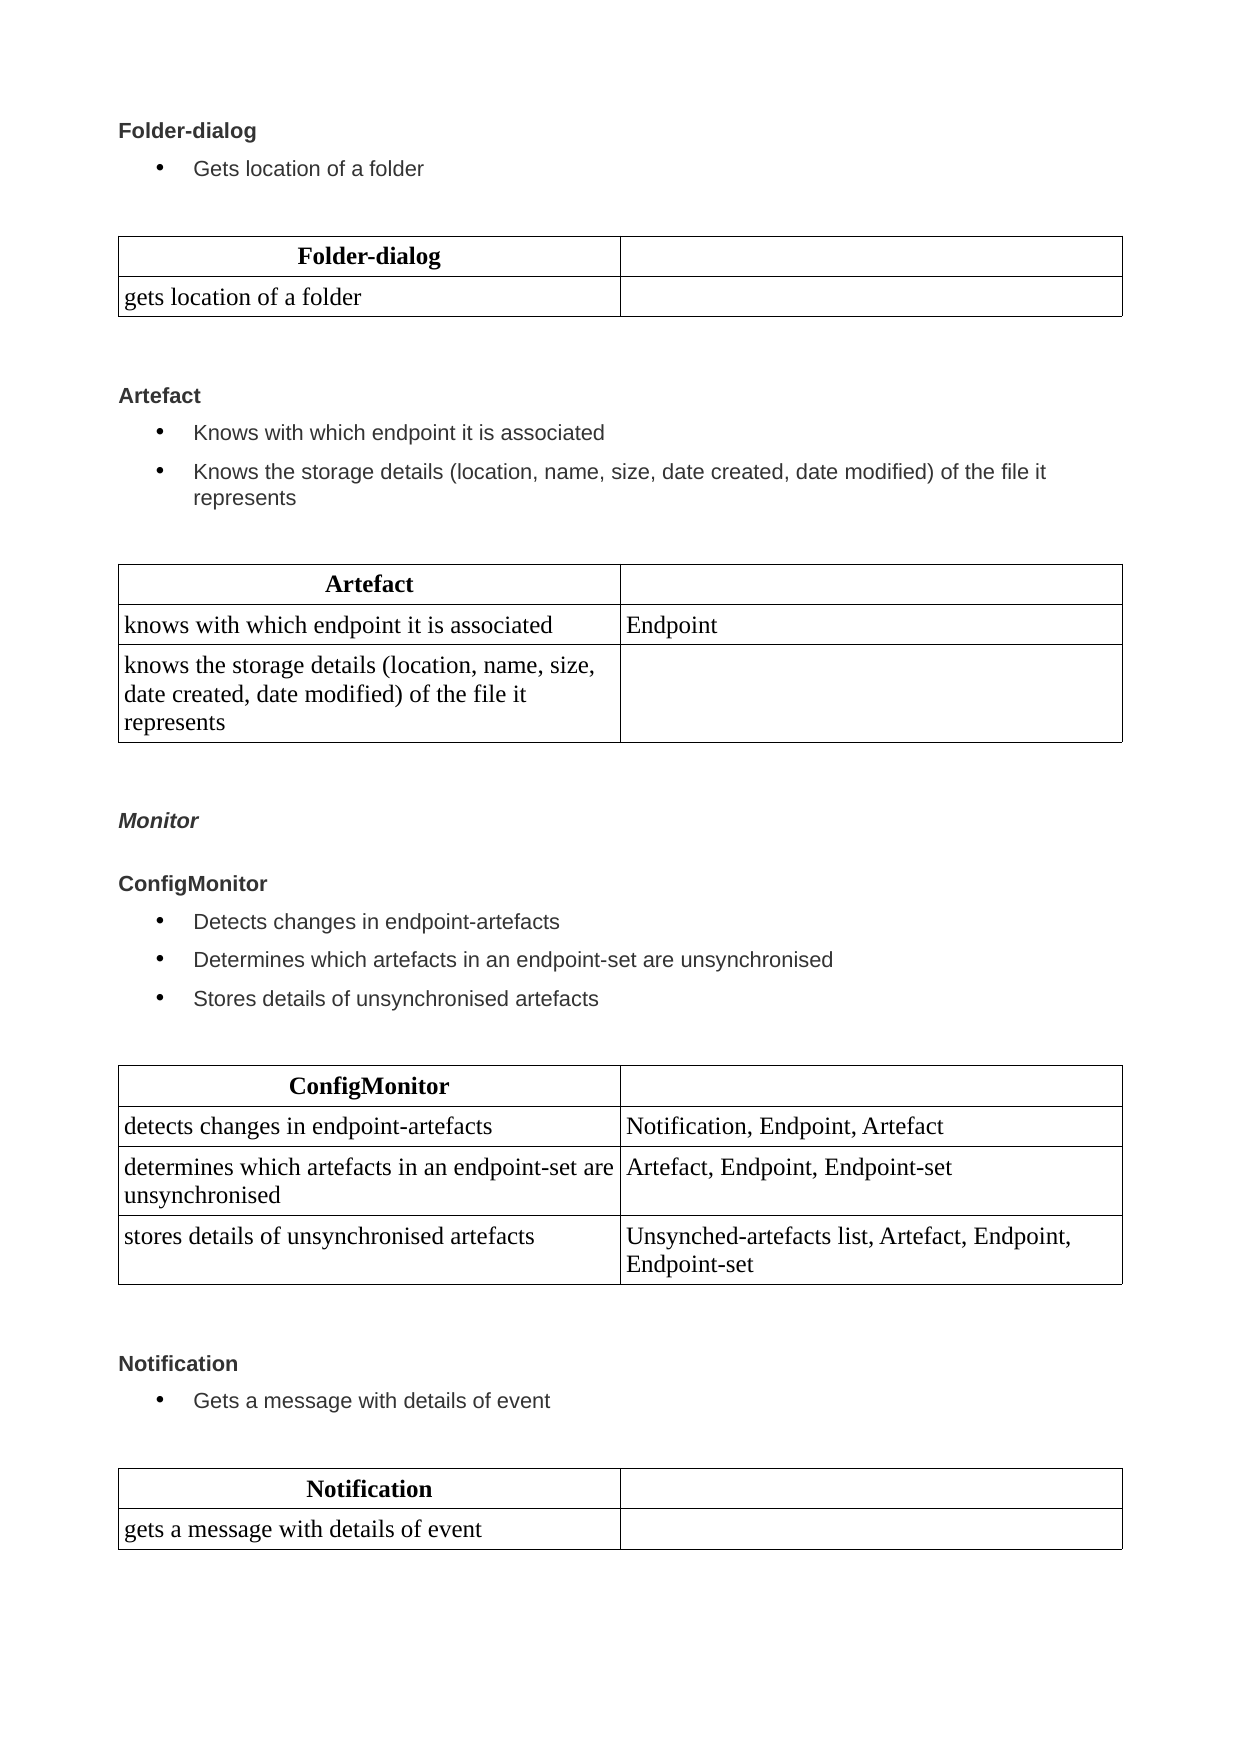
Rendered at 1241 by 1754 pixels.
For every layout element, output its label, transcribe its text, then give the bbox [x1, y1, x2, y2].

table_cell [621, 1509, 1122, 1548]
table_header [621, 1469, 1122, 1508]
table_cell Endpoint [621, 605, 1122, 644]
table_header ConfigMonitor [119, 1066, 620, 1106]
list Determines which artefacts in an endpoint-set are unsynchronised [156, 947, 1122, 973]
list Detects changes in endpoint-artefacts [156, 909, 1122, 935]
table_cell [621, 645, 1122, 742]
table_header [621, 237, 1122, 276]
table_header [621, 1066, 1122, 1106]
list Stores details of unsynchronised artefacts [156, 986, 1122, 1012]
table_cell determines which artefacts in an endpoint-set are unsynchronised [119, 1147, 620, 1215]
list Knows the storage details (location, name, size, date created, date modified) of the file it represents [156, 459, 1122, 510]
subtitle Monitor [118, 808, 1122, 833]
table_header Folder-dialog [119, 237, 620, 276]
subtitle Artefact [118, 382, 1122, 408]
table_cell gets a message with details of event [119, 1509, 620, 1548]
subtitle ConfigMonitor [118, 871, 1122, 896]
table_cell Artefact, Endpoint, Endpoint-set [621, 1147, 1122, 1215]
subtitle Folder-dialog [118, 118, 1122, 143]
table_cell knows the storage details (location, name, size, date created, date modified) of the file it represents [119, 645, 620, 742]
table_cell Notification, Endpoint, Artefact [621, 1107, 1122, 1146]
subtitle Notification [118, 1350, 1122, 1376]
table_header [621, 565, 1122, 604]
table_cell gets location of a folder [119, 277, 620, 316]
list Gets location of a folder [156, 156, 1122, 182]
table_header Artefact [119, 565, 620, 604]
table_cell detects changes in endpoint-artefacts [119, 1107, 620, 1146]
table_header Notification [119, 1469, 620, 1508]
table_cell [621, 277, 1122, 316]
table_cell knows with which endpoint it is associated [119, 605, 620, 644]
table_cell stores details of unsynchronised artefacts [119, 1216, 620, 1284]
list Gets a message with details of event [156, 1388, 1122, 1414]
table_cell Unsynched-artefacts list, Artefact, Endpoint, Endpoint-set [621, 1216, 1122, 1284]
list Knows with which endpoint it is associated [156, 420, 1122, 446]
